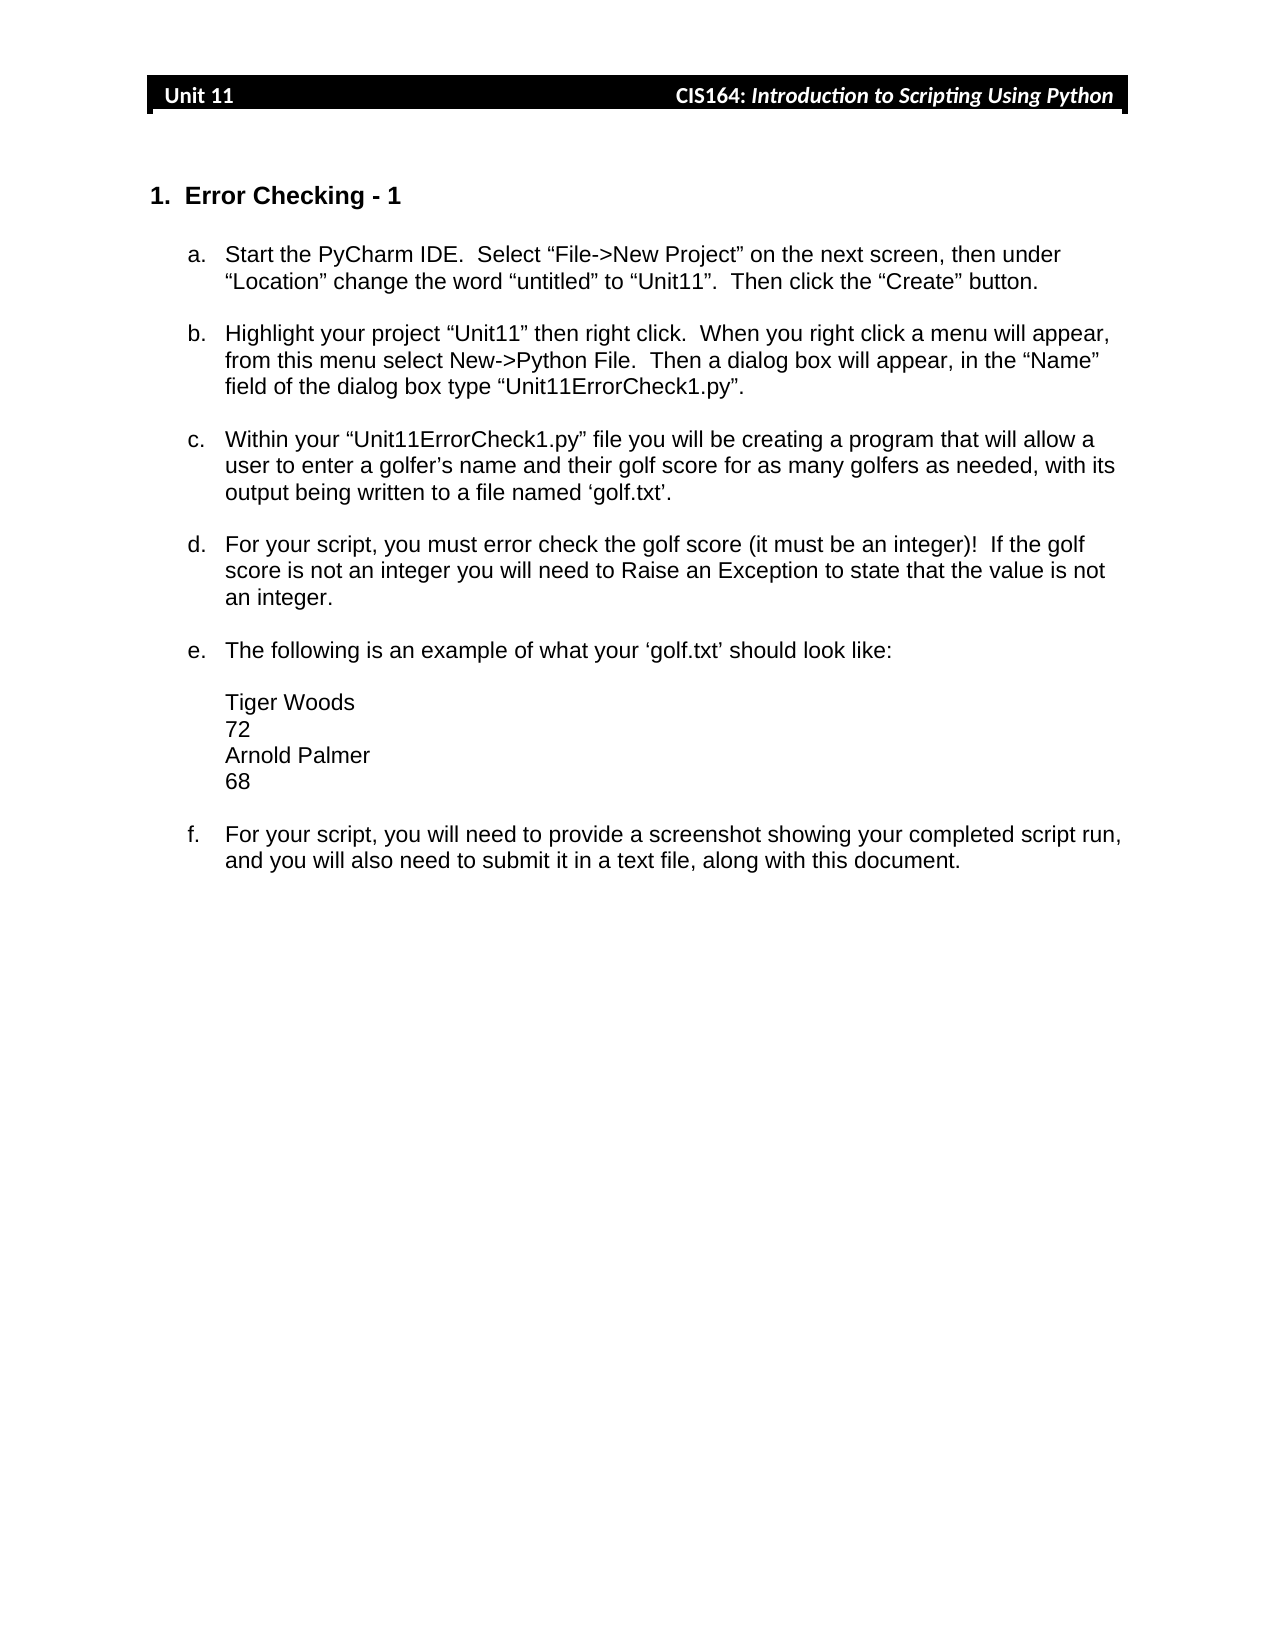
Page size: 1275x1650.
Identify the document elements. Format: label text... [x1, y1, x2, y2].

list Highlight your project “Unit11” then right click. When you right click a menu will appear, from this menu select New->Python File. Then a dialog box will appear, in the “Name” field of the dialog box type “Unit11ErrorCheck1.py”. [187, 320, 1125, 399]
list 68 [225, 768, 1125, 795]
list Start the PyCharm IDE. Select “File->New Project” on the next screen, then under “Location” change the word “untitled” to “Unit11”. Then click the “Create” button. [187, 241, 1125, 294]
list Within your “Unit11ErrorCheck1.py” file you will be creating a program that will allow a user to enter a golfer’s name and their golf score for as many golfers as needed, with its output being written to a file named ‘golf.txt’. [187, 426, 1125, 505]
list For your script, you will need to provide a screenshot showing your completed script run, and you will also need to submit it in a text file, along with this document. [187, 821, 1125, 874]
subtitle 1. Error Checking - 1 [150, 181, 1125, 210]
list 72 [225, 716, 1125, 742]
list For your script, you must error check the golf score (it must be an integer)! If the golf score is not an integer you will need to Raise an Exception to state that the value is not an integer. [187, 531, 1125, 610]
list Tiger Woods [225, 689, 1125, 716]
list Arnold Palmer [225, 742, 1125, 768]
list The following is an example of what your ‘golf.txt’ should look like: [187, 637, 1125, 663]
